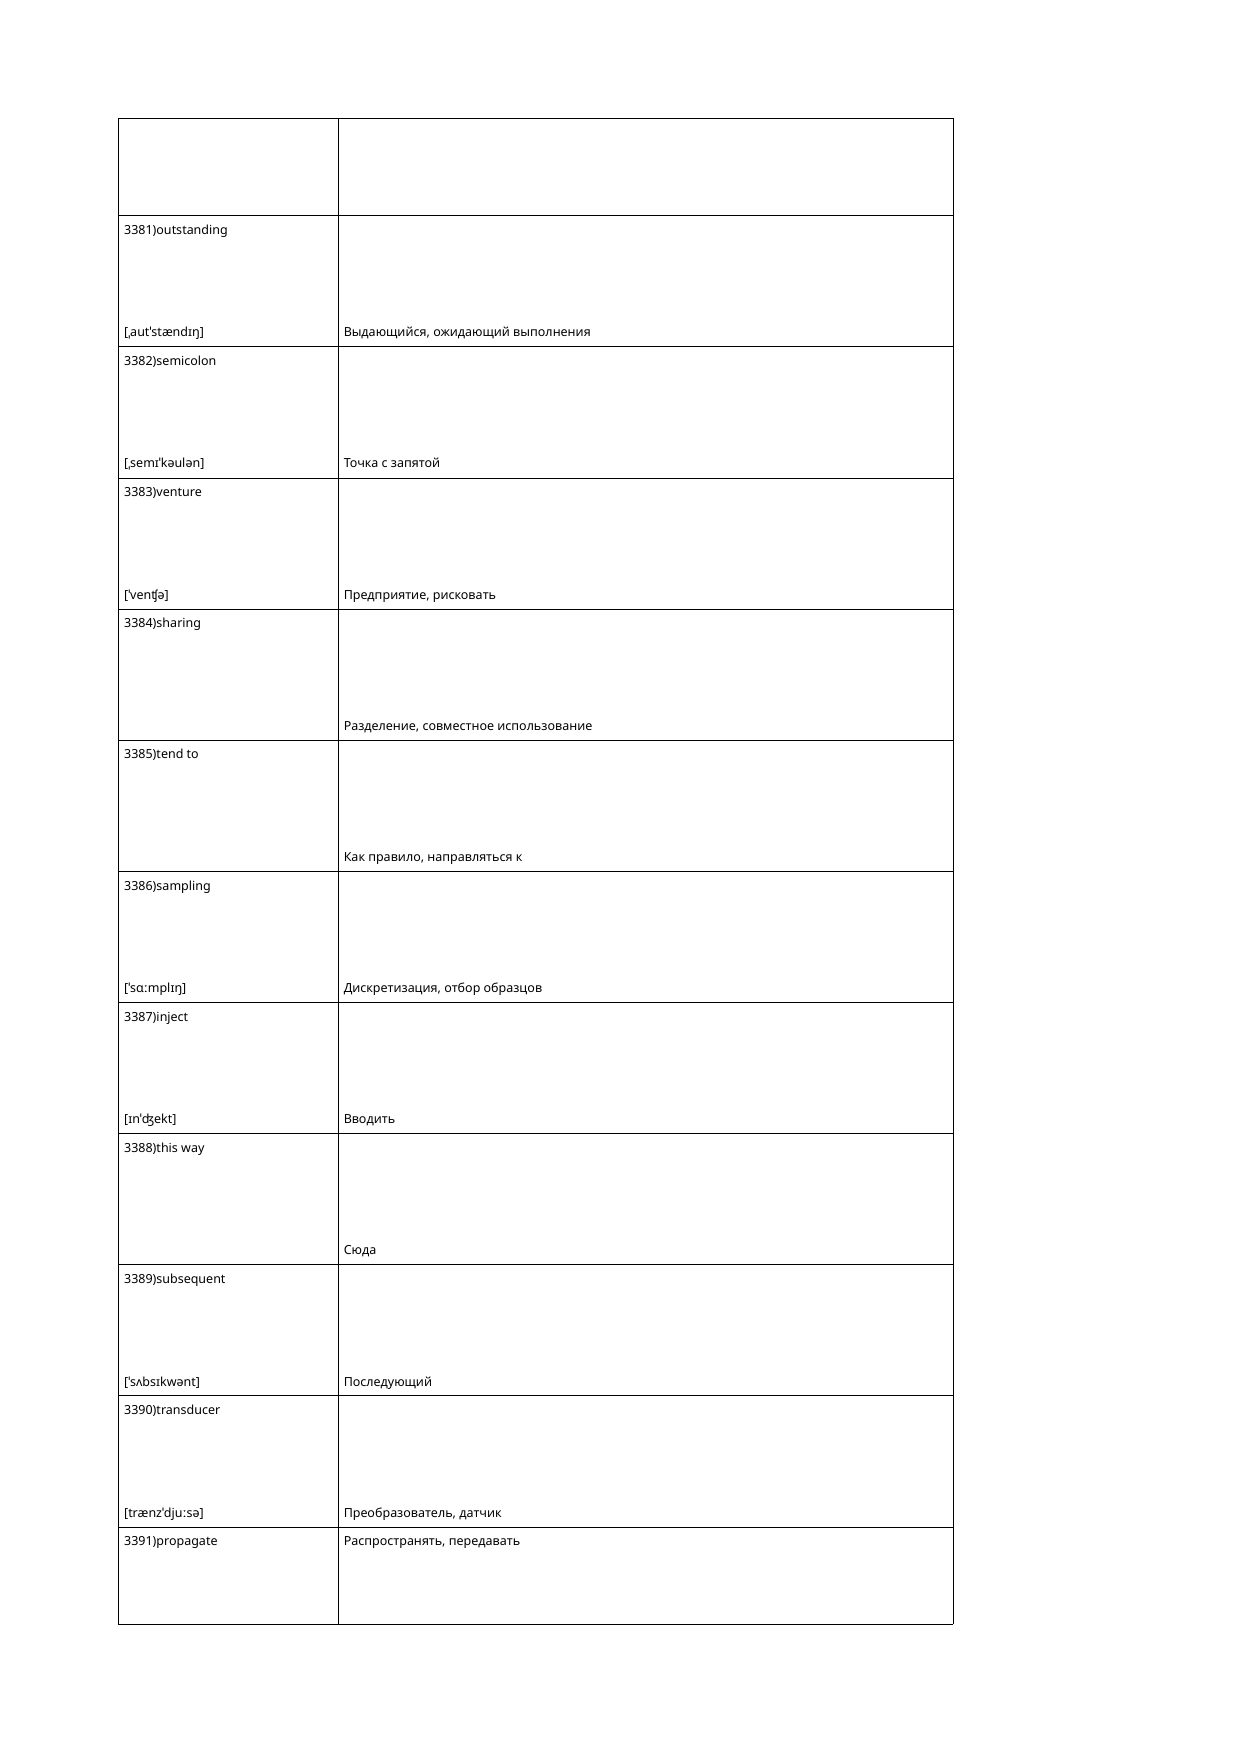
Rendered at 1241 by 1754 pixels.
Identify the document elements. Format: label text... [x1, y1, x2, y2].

table_cell Выдающийся, ожидающий выполнения [339, 216, 953, 346]
table_cell Сюда [339, 1134, 953, 1264]
table_cell Преобразователь, датчик [339, 1396, 953, 1527]
table_cell 3384)sharing [119, 610, 338, 740]
table_cell [339, 119, 953, 215]
table_cell 3388)this way [119, 1134, 338, 1264]
table_cell 3386)sampling [ˈsɑːmplɪŋ] [119, 872, 338, 1002]
table_cell 3387)inject [ɪnˈʤekt] [119, 1003, 338, 1133]
table_cell 3389)subsequent [ˈsʌbsɪkwənt] [119, 1265, 338, 1395]
table_cell 3390)transducer [trænzˈdjuːsə] [119, 1396, 338, 1527]
table_cell 3383)venture [ˈvenʧə] [119, 479, 338, 608]
table_cell Распространять, передавать [339, 1528, 953, 1623]
table_cell Дискретизация, отбор образцов [339, 872, 953, 1002]
table_cell Как правило, направляться к [339, 741, 953, 871]
table_cell [119, 119, 338, 215]
table_cell Разделение, совместное использование [339, 610, 953, 740]
table_cell Предприятие, рисковать [339, 479, 953, 608]
table_cell Точка с запятой [339, 347, 953, 477]
table_cell 3385)tend to [119, 741, 338, 871]
table_cell 3382)semicolon [ˌsemɪˈkəulən] [119, 347, 338, 477]
table_cell Вводить [339, 1003, 953, 1133]
table_cell 3391)propagate [119, 1528, 338, 1623]
table_cell Последующий [339, 1265, 953, 1395]
table_cell 3381)outstanding [ˌautˈstændɪŋ] [119, 216, 338, 346]
